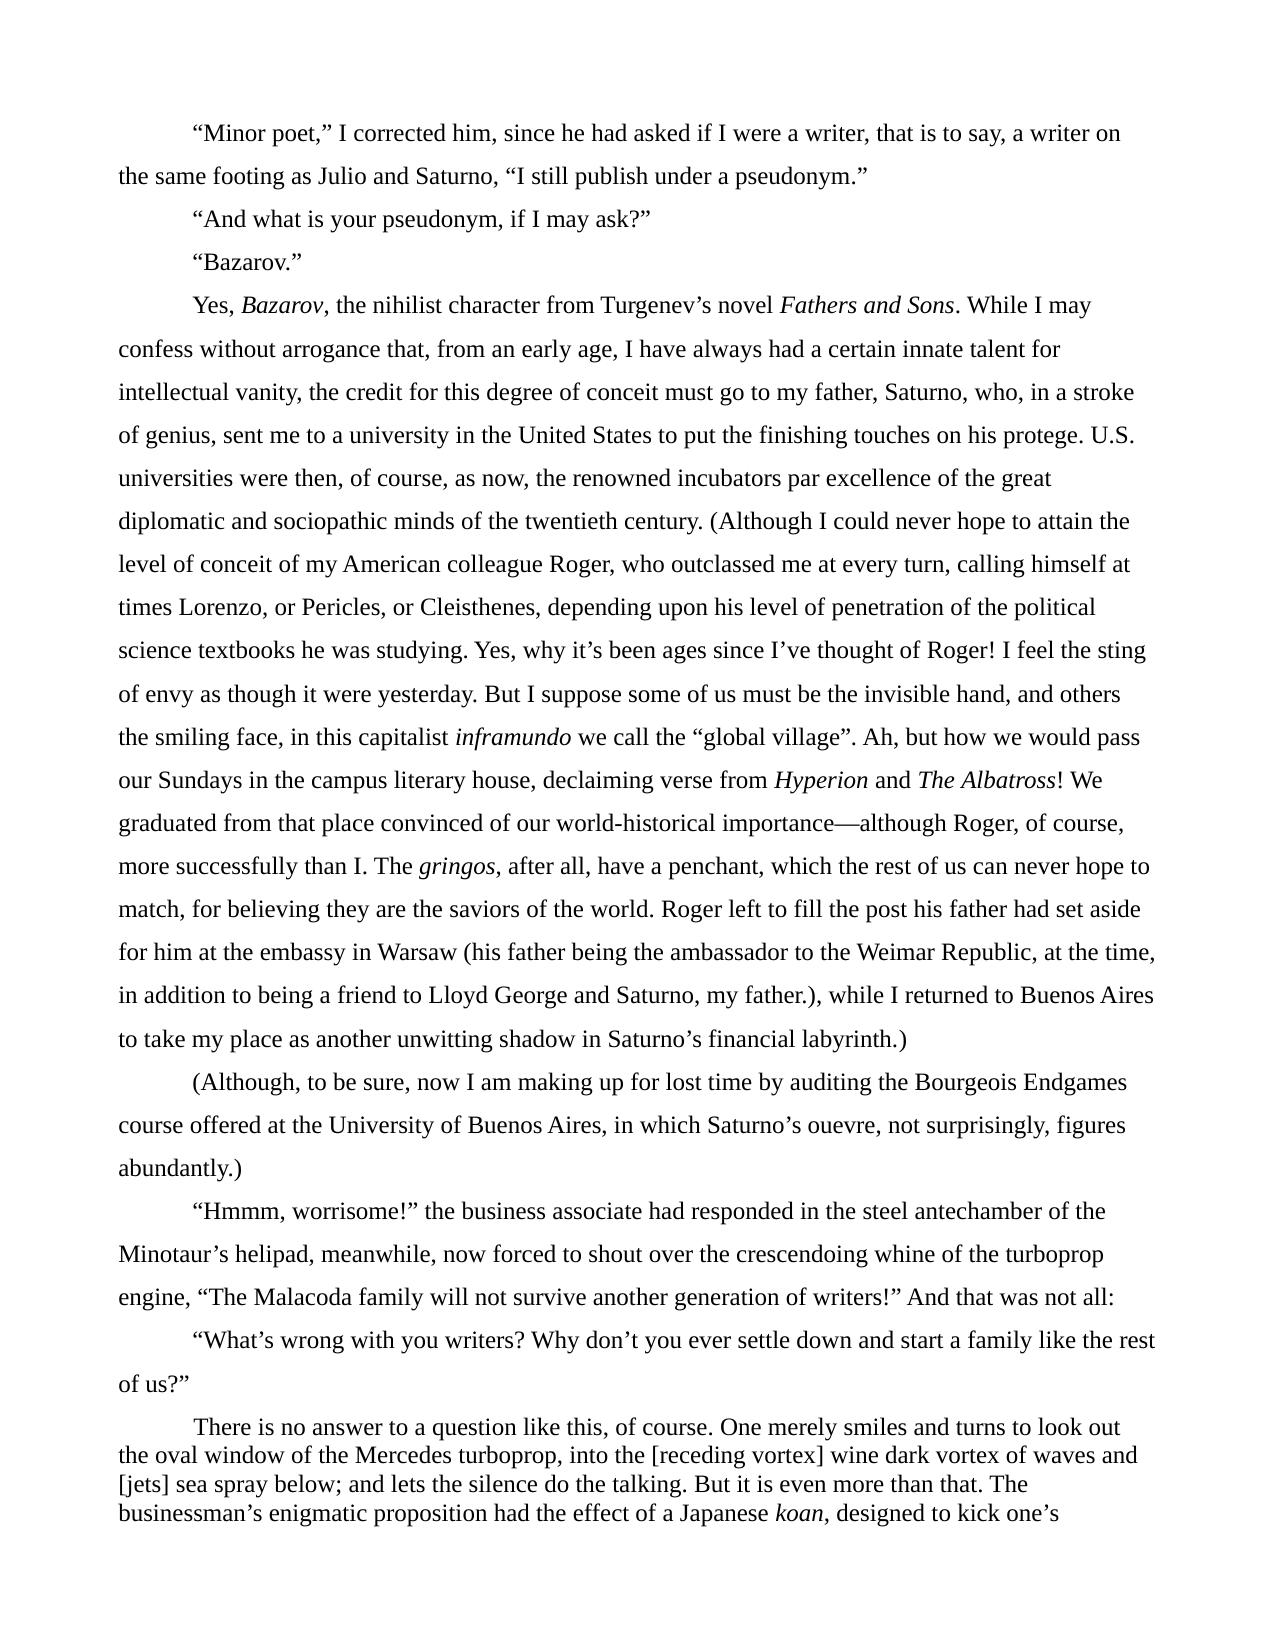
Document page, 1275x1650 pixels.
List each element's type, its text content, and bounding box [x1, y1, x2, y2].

text “Bazarov.” [118, 247, 1157, 276]
text (Although, to be sure, now I am making up for lost time by auditing the Bourgeois Endgames course offered at the University of Buenos Aires, in which Saturno’s ouevre, not surprisingly, figures abundantly.) [118, 1067, 1157, 1182]
text Yes, Bazarov, the nihilist character from Turgenev’s novel Fathers and Sons. While I may confess without arrogance that, from an early age, I have always had a certain innate talent for intellectual vanity, the credit for this degree of conceit must go to my father, Saturno, who, in a stroke of genius, sent me to a university in the United States to put the finishing touches on his protege. U.S. universities were then, of course, as now, the renowned incubators par excellence of the great diplomatic and sociopathic minds of the twentieth century. (Although I could never hope to attain the level of conceit of my American colleague Roger, who outclassed me at every turn, calling himself at times Lorenzo, or Pericles, or Cleisthenes, depending upon his level of penetration of the political science textbooks he was studying. Yes, why it’s been ages since I’ve thought of Roger! I feel the sting of envy as though it were yesterday. But I suppose some of us must be the invisible hand, and others the smiling face, in this capitalist inframundo we call the “global village”. Ah, but how we would pass our Sundays in the campus literary house, declaiming verse from Hyperion and The Albatross! We graduated from that place convinced of our world-historical importance—although Roger, of course, more successfully than I. The gringos, after all, have a penchant, which the rest of us can never hope to match, for believing they are the saviors of the world. Roger left to fill the post his father had set aside for him at the embassy in Warsaw (his father being the ambassador to the Weimar Republic, at the time, in addition to being a friend to Lloyd George and Saturno, my father.), while I returned to Buenos Aires to take my place as another unwitting shadow in Saturno’s financial labyrinth.) [118, 291, 1157, 1052]
text There is no answer to a question like this, of course. One merely smiles and turns to look out the oval window of the Mercedes turboprop, into the [receding vortex] wine dark vortex of waves and [jets] sea spray below; and lets the silence do the talking. But it is even more than that. The businessman’s enigmatic proposition had the effect of a Japanese koan, designed to kick one’s [118, 1412, 1157, 1527]
text “What’s wrong with you writers? Why don’t you ever settle down and start a family like the rest of us?” [118, 1326, 1157, 1397]
text “And what is your pseudonym, if I may ask?” [118, 204, 1157, 233]
text “Minor poet,” I corrected him, since he had asked if I were a writer, that is to say, a writer on the same footing as Julio and Saturno, “I still publish under a pseudonym.” [118, 118, 1157, 190]
text “Hmmm, worrisome!” the business associate had responded in the steel antechamber of the Minotaur’s helipad, meanwhile, now forced to shout over the crescendoing whine of the turboprop engine, “The Malacoda family will not survive another generation of writers!” And that was not all: [118, 1196, 1157, 1311]
